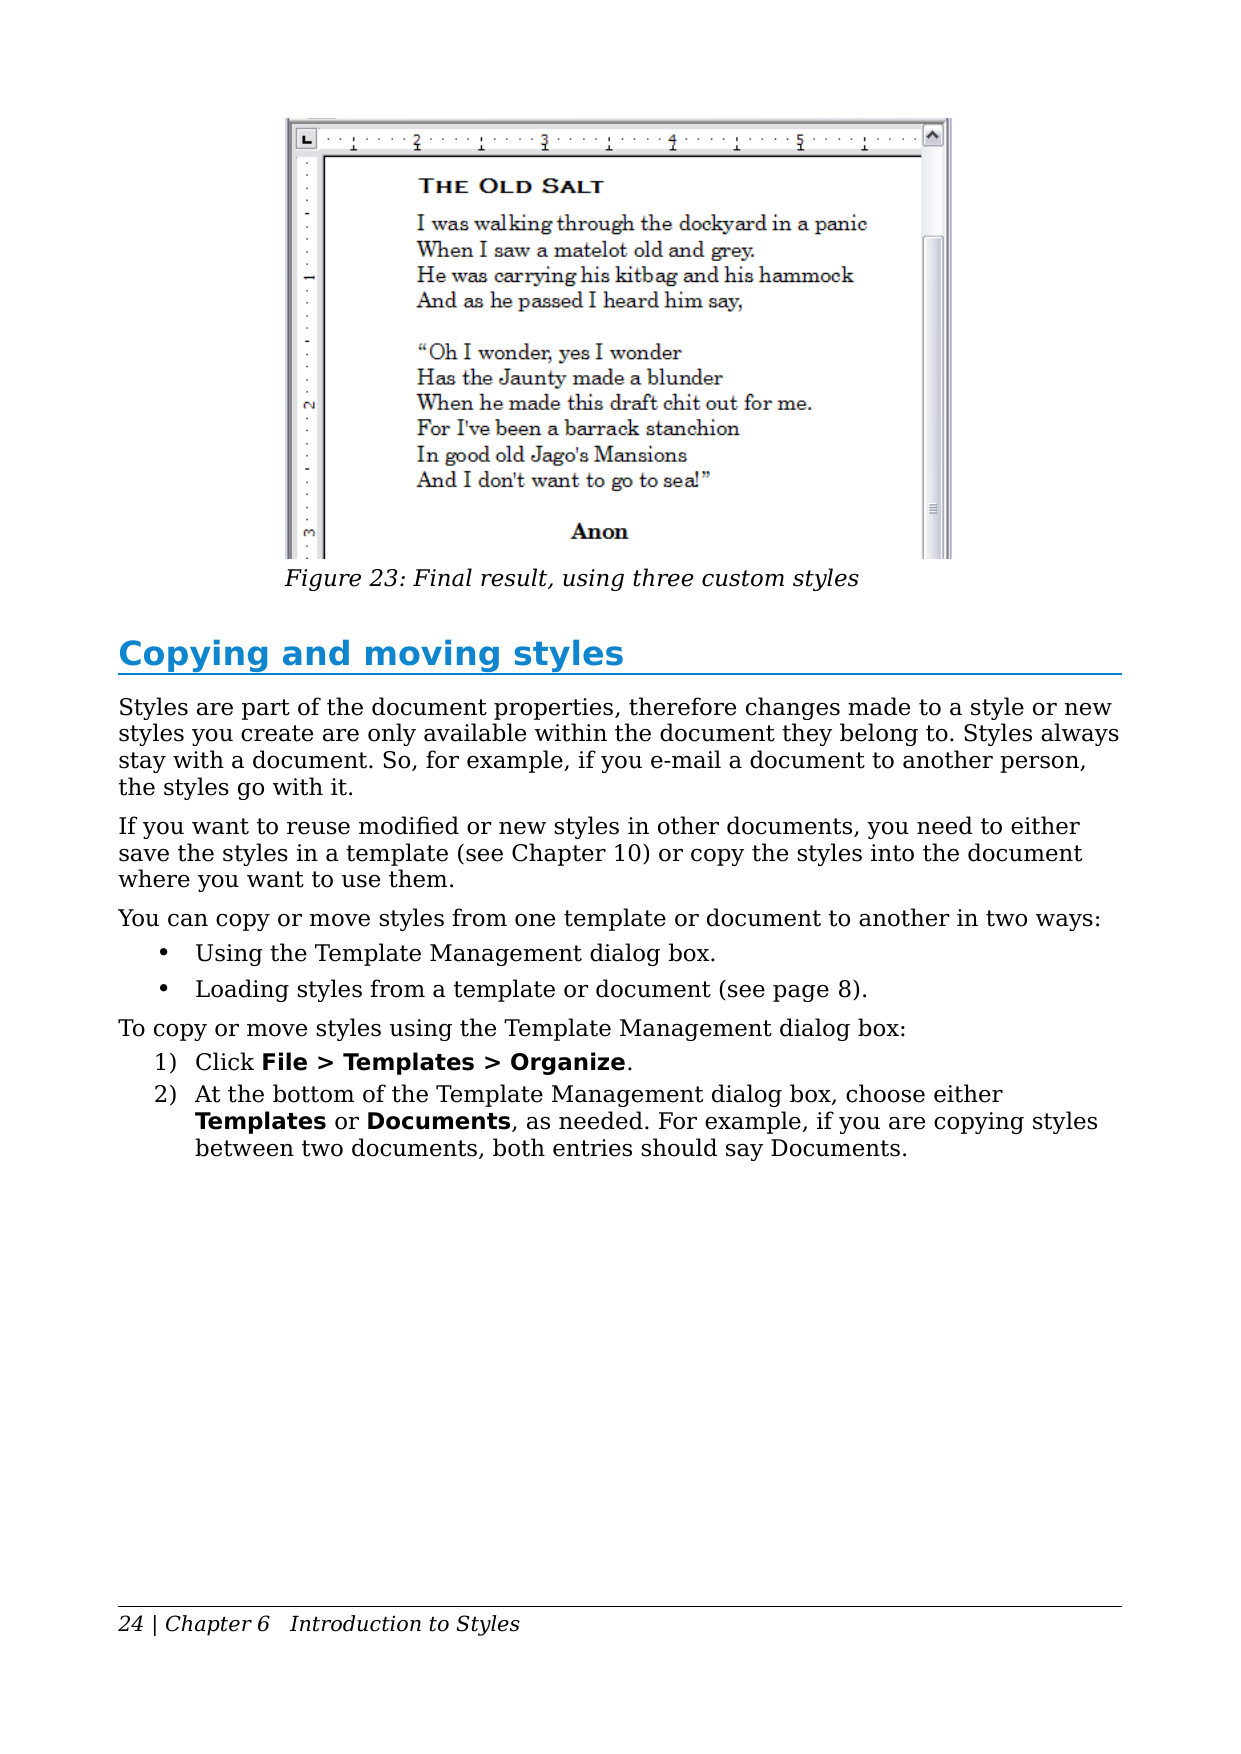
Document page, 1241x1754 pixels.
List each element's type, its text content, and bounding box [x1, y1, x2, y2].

list You can copy or move styles from one template or document to another in two ways: [118, 906, 1122, 932]
text Figure 23: Final result, using three custom styles [285, 565, 955, 592]
subtitle Copying and moving styles [118, 634, 1122, 673]
list To copy or move styles using the Template Management dialog box: [118, 1016, 1122, 1042]
list Loading styles from a template or document (see page 8). [156, 974, 1122, 1003]
list Click File > Templates > Organize. [177, 1049, 1122, 1075]
picture [285, 118, 952, 559]
text If you want to reuse modified or new styles in other documents, you need to either save the styles in a template (see Chapter 10) or copy the styles into the document where you want to use them. [118, 813, 1122, 893]
text Styles are part of the document properties, therefore changes made to a style or new styles you create are only available within the document they belong to. Styles always stay with a document. So, for example, if you e-mail a document to another person, the styles go with it. [118, 694, 1122, 801]
list Using the Template Management dialog box. [156, 939, 1122, 968]
list At the bottom of the Template Management dialog box, choose either Templates or Documents, as needed. For example, if you are copying styles between two documents, both entries should say Documents. [177, 1082, 1122, 1162]
